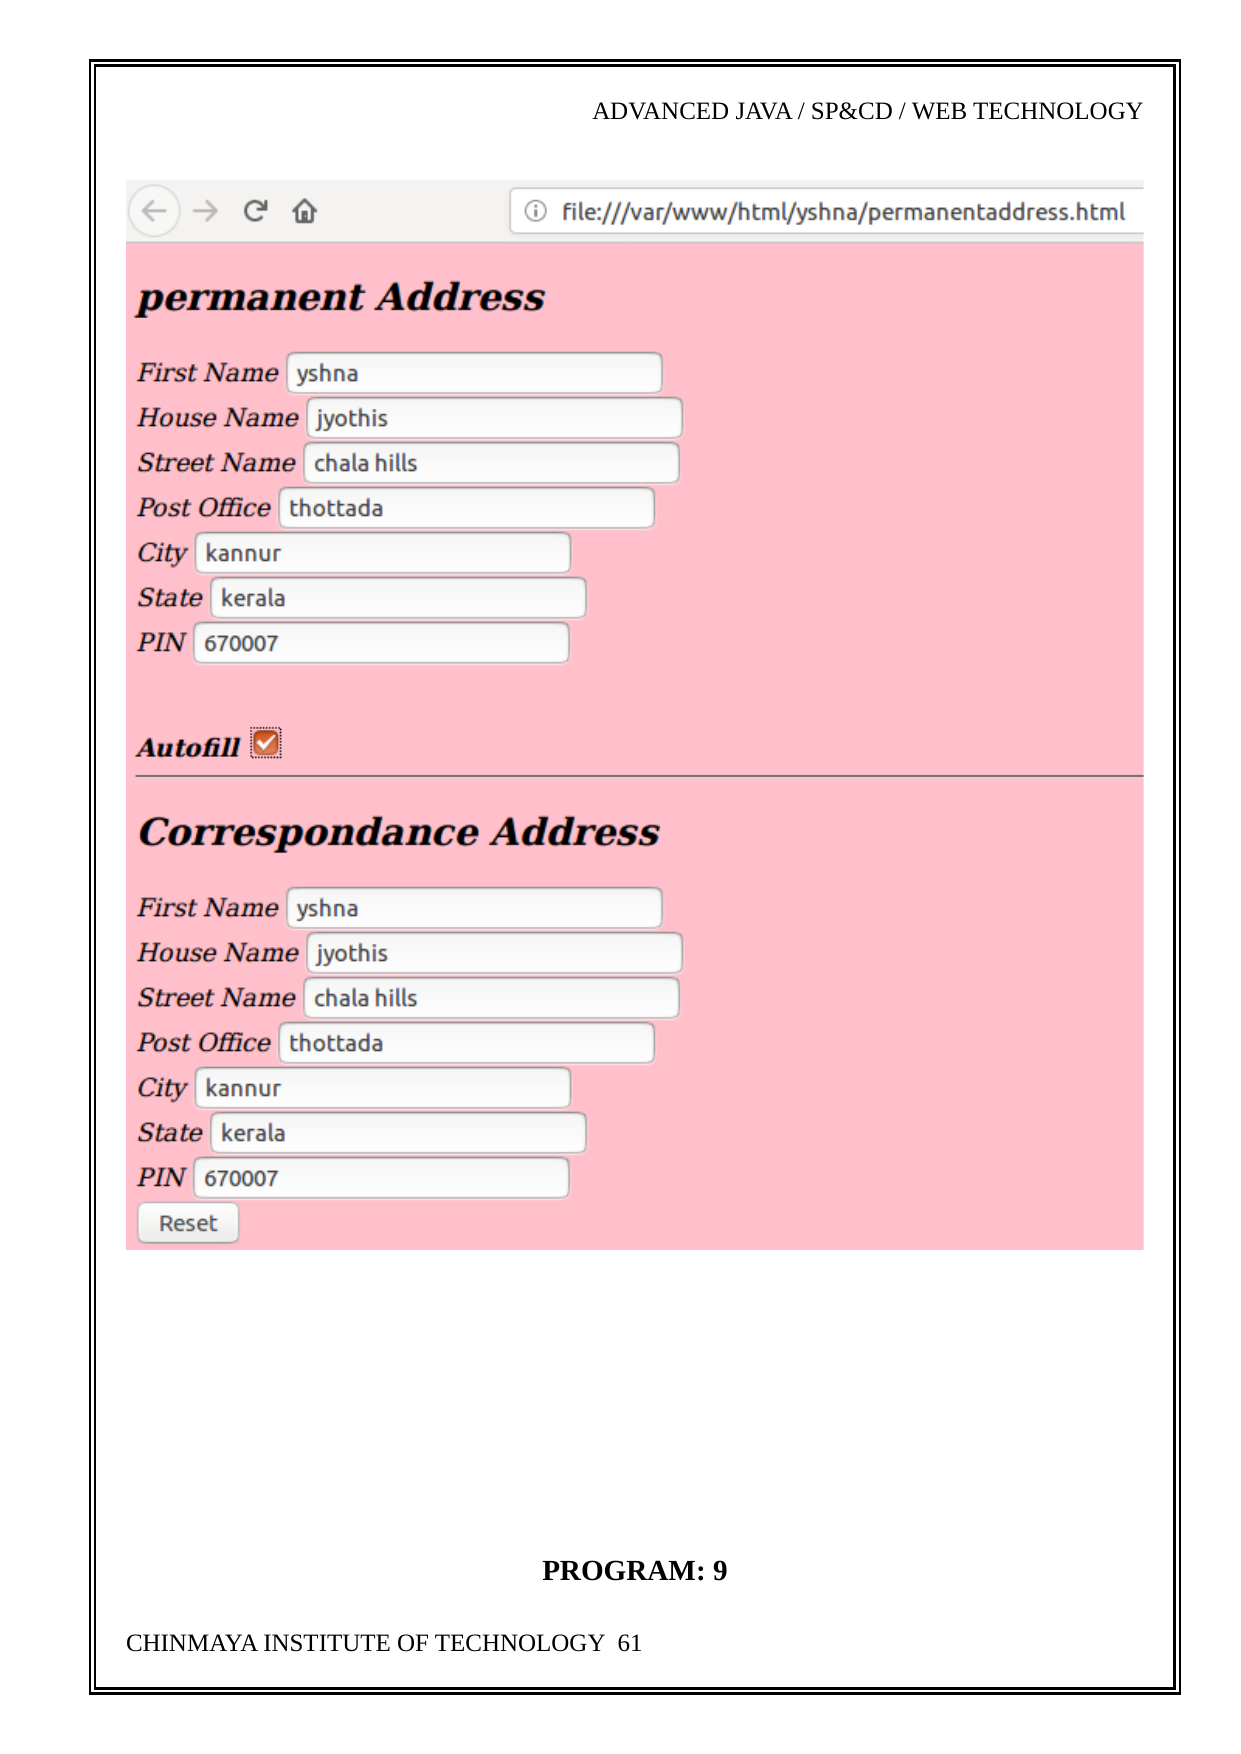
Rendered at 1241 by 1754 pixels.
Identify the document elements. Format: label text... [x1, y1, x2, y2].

text PROGRAM: 9 [126, 1553, 1144, 1586]
picture [125, 180, 1144, 1250]
